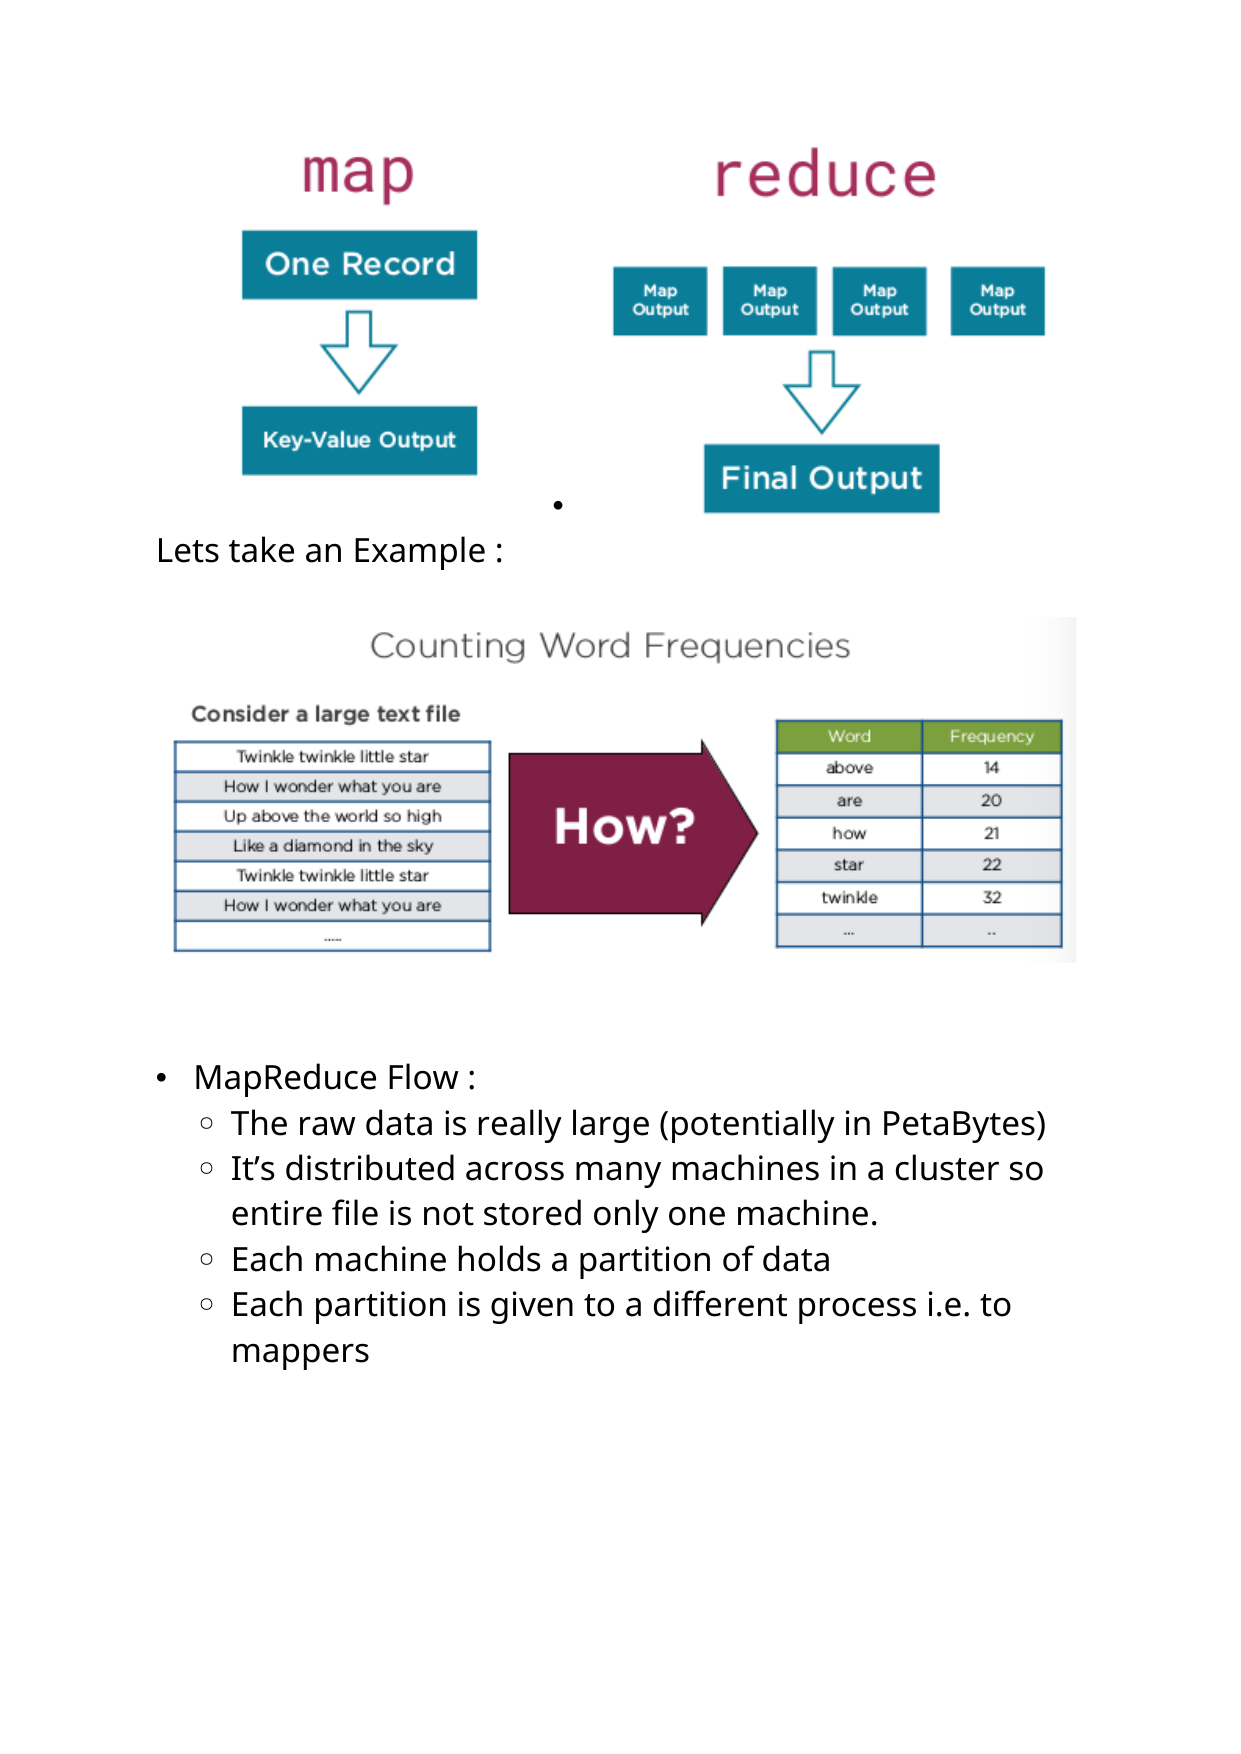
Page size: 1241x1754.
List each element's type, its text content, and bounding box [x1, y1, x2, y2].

picture [606, 122, 1056, 519]
list Each partition is given to a different process i.e. to mappers [193, 1281, 1122, 1372]
list MapReduce Flow : [156, 1054, 1122, 1099]
list It’s distributed across many machines in a cluster so entire file is not stored only one machine. [193, 1145, 1122, 1236]
picture [194, 137, 515, 487]
picture [163, 617, 1077, 963]
list The raw data is really large (potentially in PetaBytes) [193, 1099, 1122, 1145]
list Each machine holds a partition of data [193, 1236, 1122, 1281]
list Lets take an Example : [156, 481, 1122, 572]
